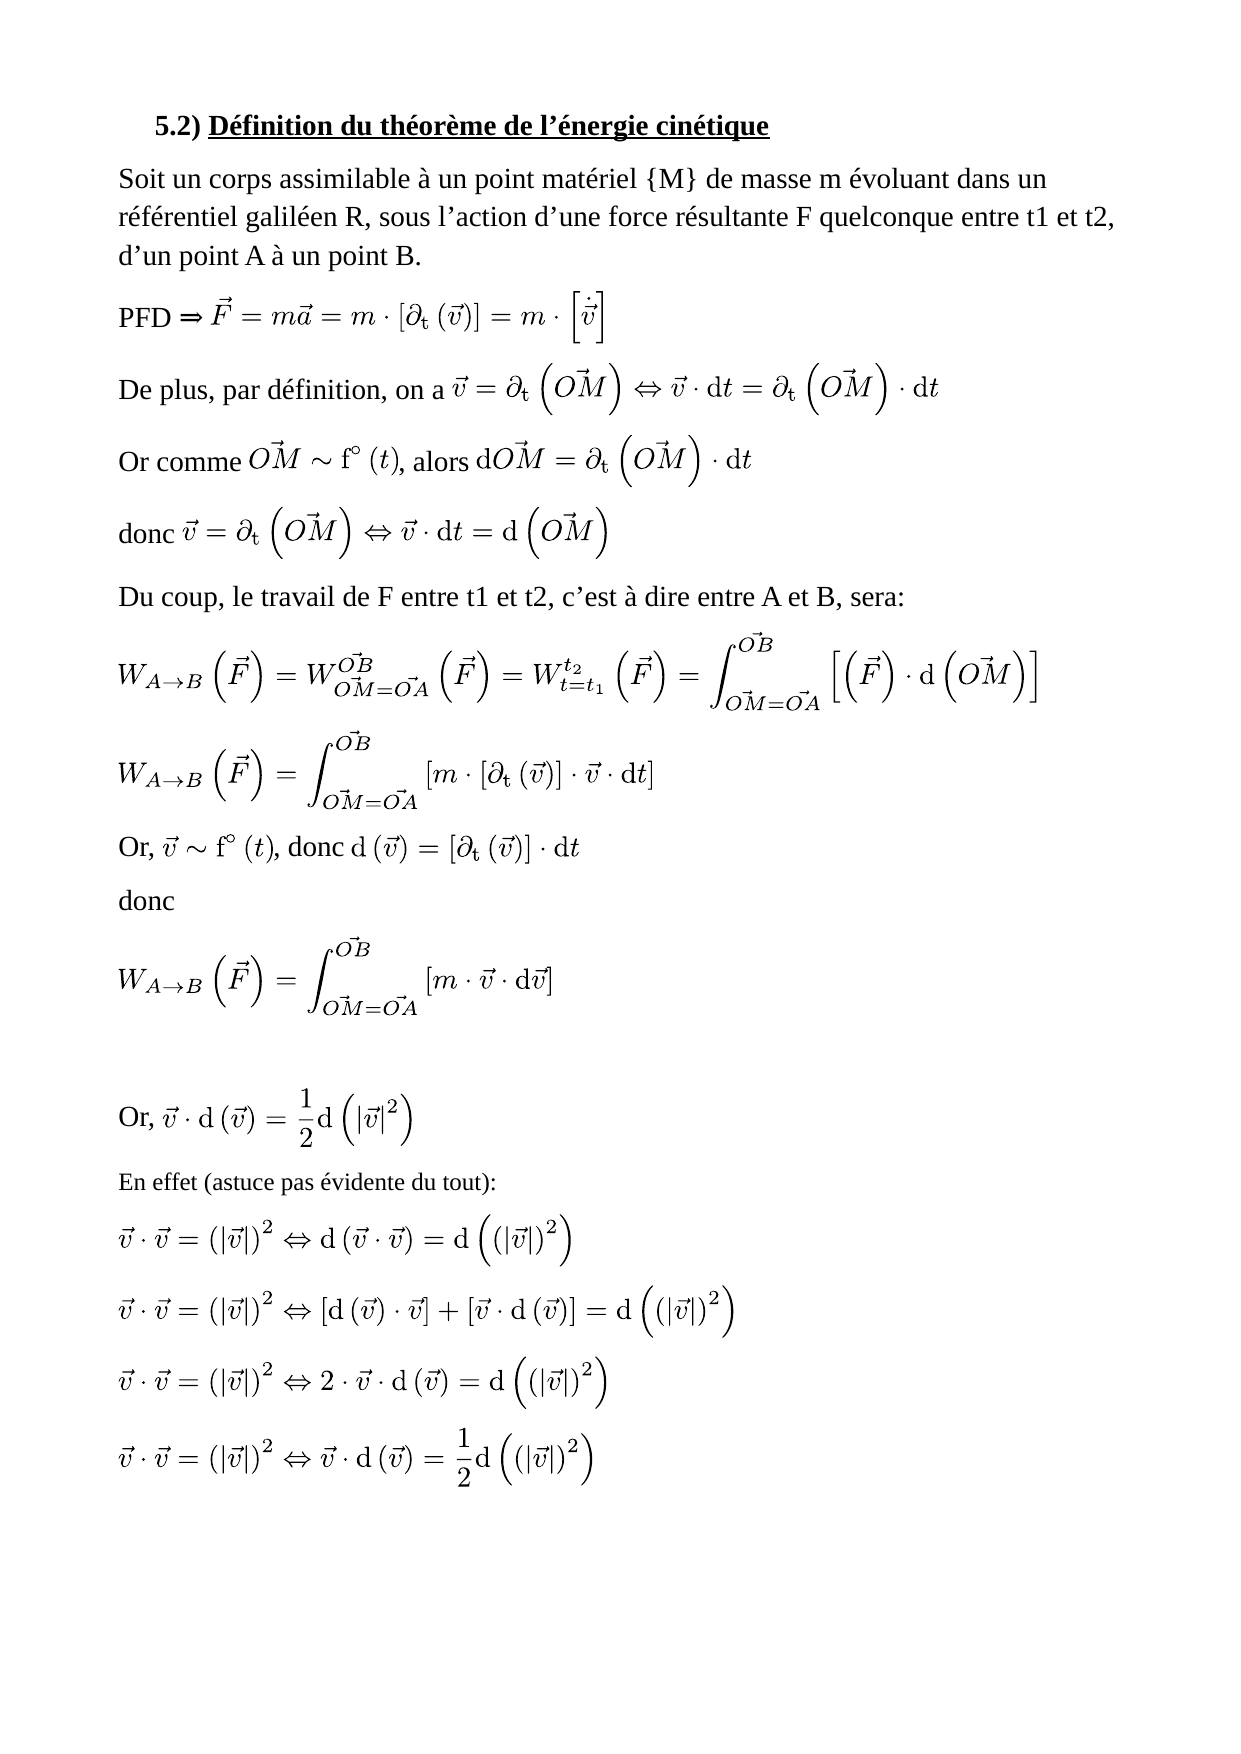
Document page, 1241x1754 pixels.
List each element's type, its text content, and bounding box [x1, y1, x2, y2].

text De plus, par définition, on a [118, 363, 550, 415]
text donc [118, 883, 1122, 917]
text Or, [118, 1088, 305, 1147]
text Soit un corps assimilable à un point matériel {M} de masse m évoluant dans un référentiel galiléen R, sous l’action d’une force résultante F quelconque entre t1 et t2, d’un point A à un point B. [118, 161, 1122, 272]
text 5.2) Définition du théorème de l’énergie cinétique [118, 108, 1122, 141]
text Du coup, le travail de F entre t1 et t2, c’est à dire entre A et B, sera: [118, 579, 1122, 612]
text PFD ⇒ [118, 291, 573, 343]
text donc [118, 507, 280, 559]
text [691, 435, 1122, 487]
text [878, 363, 1122, 415]
text Or, , donc [118, 829, 1122, 864]
text En effet (astuce pas évidente du tout): [118, 1167, 1122, 1195]
text [308, 1088, 1122, 1147]
text Or comme , alors [118, 435, 629, 487]
text [598, 507, 1122, 559]
text [603, 291, 1122, 343]
